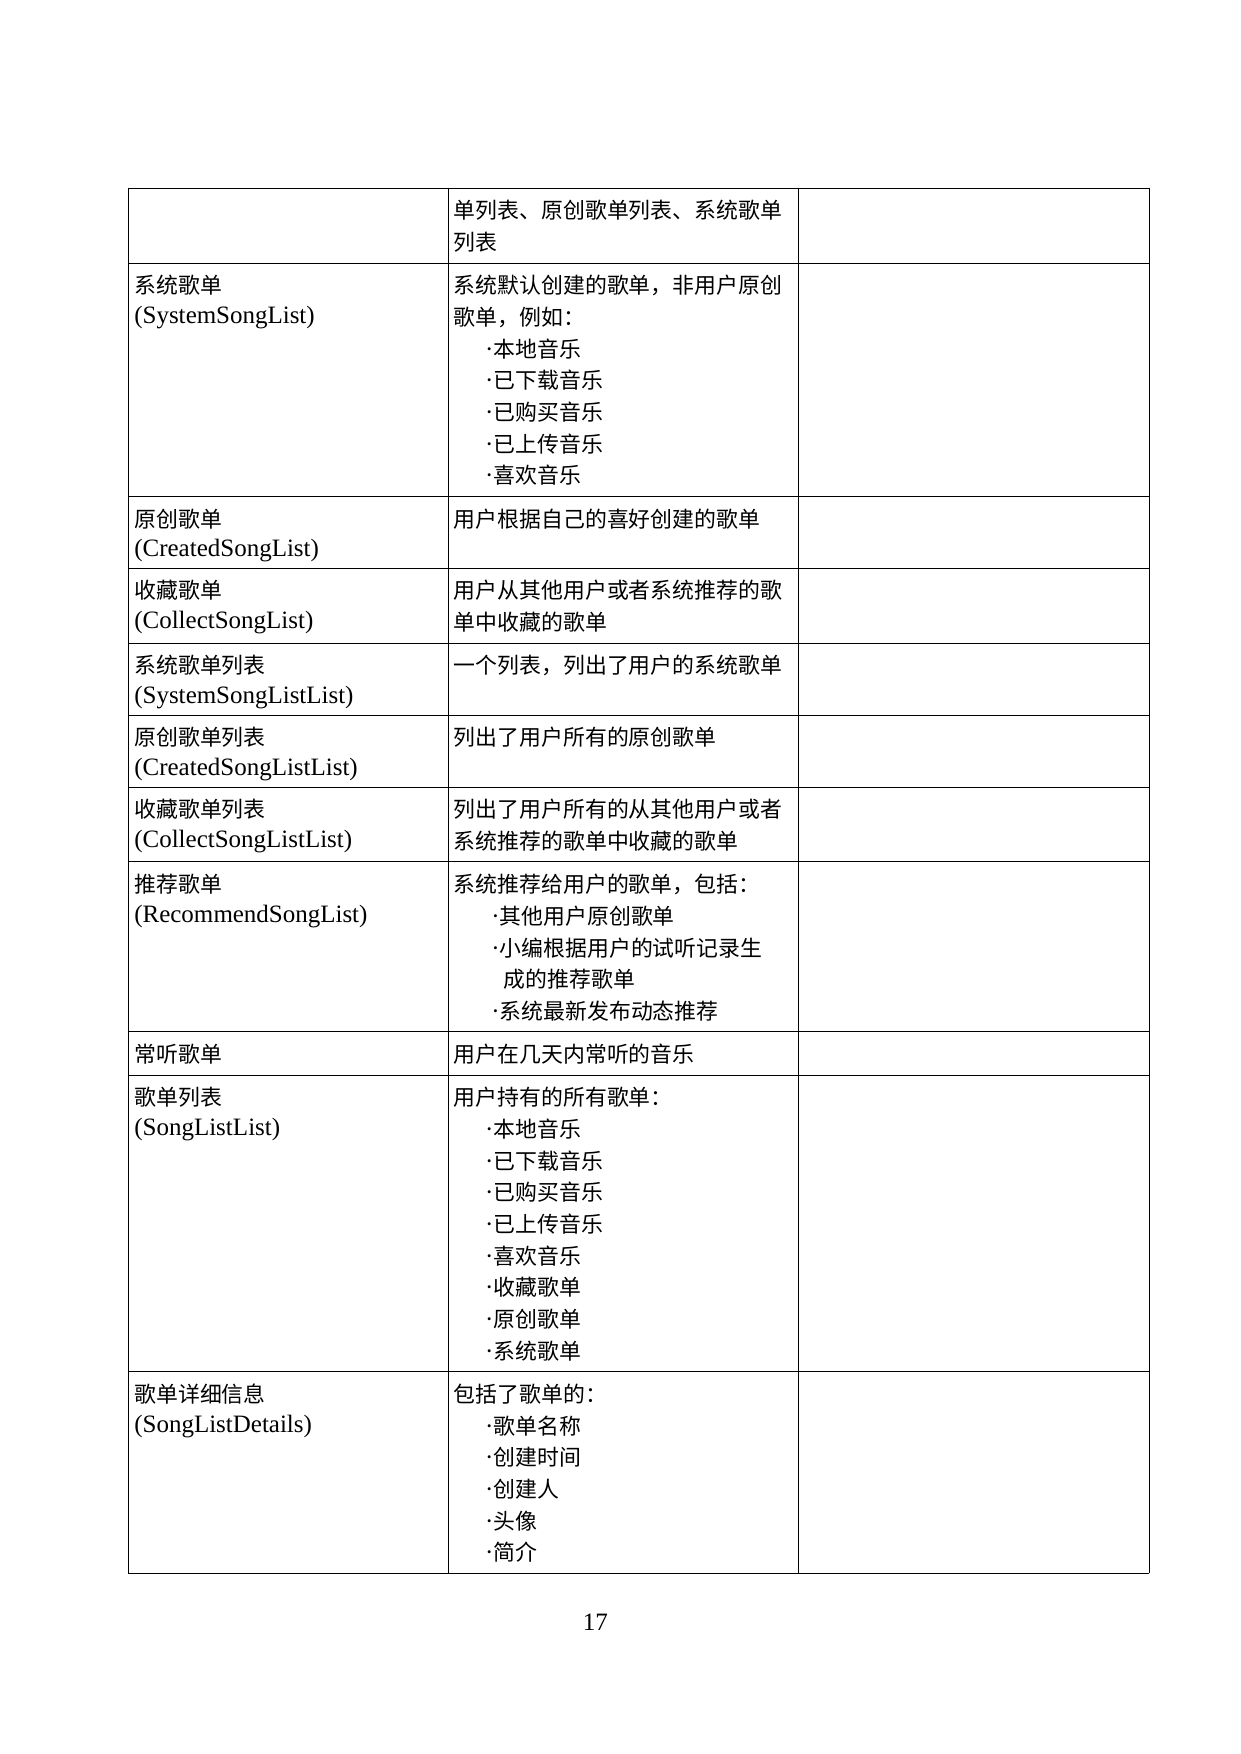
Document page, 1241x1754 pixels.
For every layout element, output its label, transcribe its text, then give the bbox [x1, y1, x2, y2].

table_cell 一个列表，列出了用户的系统歌单 [449, 644, 798, 714]
table_cell 列出了用户所有的从其他用户或者系统推荐的歌单中收藏的歌单 [449, 788, 798, 861]
table_cell 收藏歌单 (CollectSongList) [129, 569, 448, 643]
table_cell [799, 497, 1149, 568]
table_cell 用户在几天内常听的音乐 [449, 1032, 798, 1074]
table_cell 包括了歌单的： ·歌单名称 ·创建时间 ·创建人 ·头像 ·简介 [449, 1372, 798, 1573]
table_cell 原创歌单 (CreatedSongList) [129, 497, 448, 568]
table_cell [799, 644, 1149, 714]
table_cell 系统默认创建的歌单，非用户原创歌单，例如： ·本地音乐 ·已下载音乐 ·已购买音乐 ·已上传音乐 ·喜欢音乐 [449, 264, 798, 496]
table_cell 用户持有的所有歌单： ·本地音乐 ·已下载音乐 ·已购买音乐 ·已上传音乐 ·喜欢音乐 ·收藏歌单 ·原创歌单 ·系统歌单 [449, 1076, 798, 1371]
table_cell [799, 569, 1149, 643]
table_cell 单列表、原创歌单列表、系统歌单列表 [449, 189, 798, 262]
table_cell 用户根据自己的喜好创建的歌单 [449, 497, 798, 568]
table_cell [799, 1076, 1149, 1371]
table_cell [799, 264, 1149, 496]
table_cell [799, 1372, 1149, 1573]
table_cell 收藏歌单列表 (CollectSongListList) [129, 788, 448, 861]
table_cell 列出了用户所有的原创歌单 [449, 716, 798, 787]
table_cell [799, 189, 1149, 262]
table_cell 系统推荐给用户的歌单，包括： ·其他用户原创歌单 ·小编根据用户的试听记录生 成的推荐歌单 ·系统最新发布动态推荐 [449, 862, 798, 1031]
table_cell 歌单详细信息 (SongListDetails) [129, 1372, 448, 1573]
table_cell [799, 716, 1149, 787]
table_cell 原创歌单列表 (CreatedSongListList) [129, 716, 448, 787]
table_cell 歌单列表 (SongListList) [129, 1076, 448, 1371]
table_cell 用户从其他用户或者系统推荐的歌单中收藏的歌单 [449, 569, 798, 643]
table_cell 系统歌单 (SystemSongList) [129, 264, 448, 496]
table_cell 系统歌单列表 (SystemSongListList) [129, 644, 448, 714]
table_cell 常听歌单 [129, 1032, 448, 1074]
table_cell [799, 1032, 1149, 1074]
table_cell [129, 189, 448, 262]
table_cell [799, 788, 1149, 861]
table_cell [799, 862, 1149, 1031]
table_cell 推荐歌单 (RecommendSongList) [129, 862, 448, 1031]
